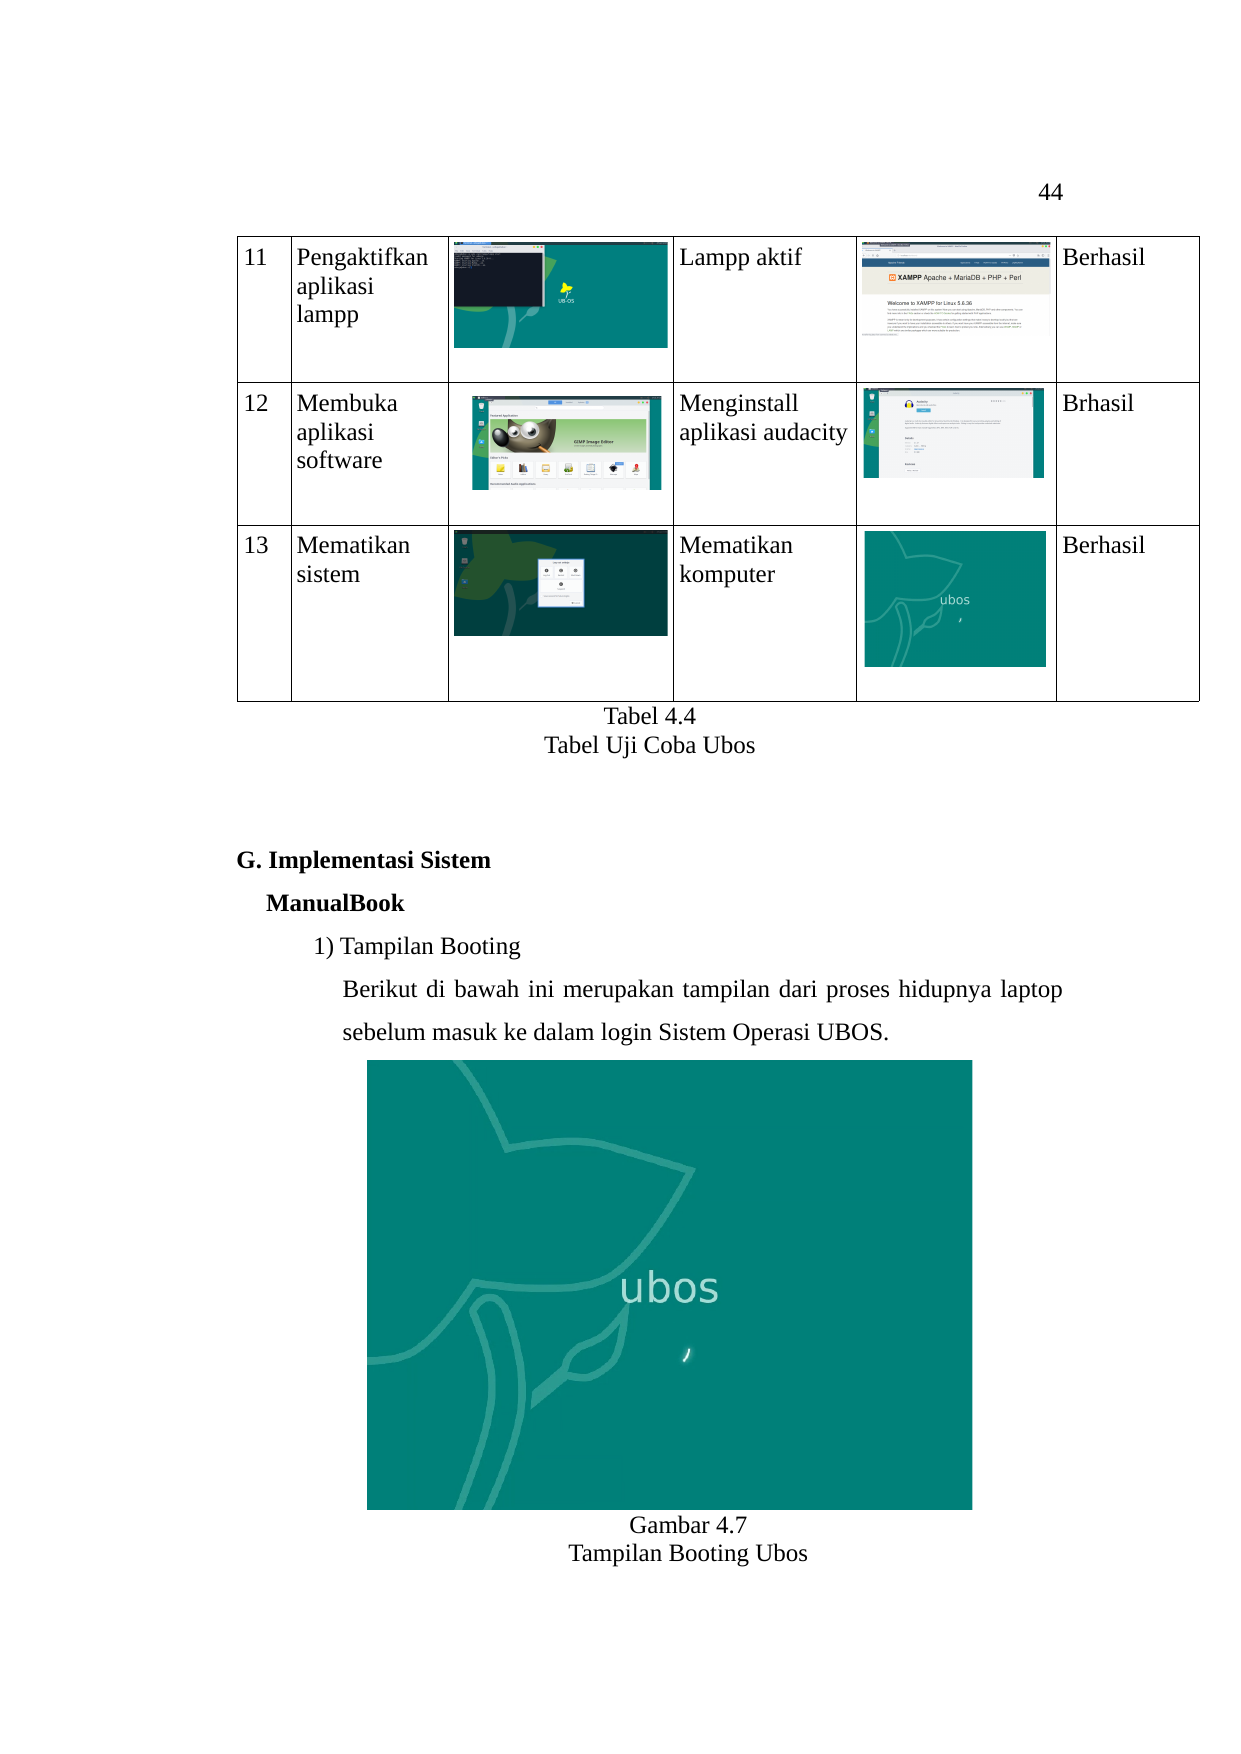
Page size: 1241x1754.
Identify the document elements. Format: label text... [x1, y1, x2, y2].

picture [454, 242, 668, 348]
table_cell Mematikan komputer [674, 526, 856, 701]
table_cell Membuka aplikasi software [292, 383, 448, 524]
picture [864, 531, 1046, 667]
table_cell Mematikan sistem [292, 526, 448, 701]
picture [863, 388, 1044, 478]
picture [454, 530, 668, 636]
text G. Implementasi Sistem [236, 845, 1063, 874]
text 1) Tampilan Booting [313, 931, 1063, 960]
table_cell [449, 237, 673, 382]
picture [862, 242, 1051, 336]
text Tabel Uji Coba Ubos [236, 730, 1063, 759]
table_cell Pengaktifkan aplikasi lampp [292, 237, 448, 382]
table_cell Lampp aktif [674, 237, 856, 382]
text Berikut di bawah ini merupakan tampilan dari proses hidupnya laptop sebelum masuk ke dalam login Sistem Operasi UBOS. [342, 974, 1063, 1046]
table_cell [857, 237, 1056, 382]
table_cell [857, 526, 1056, 701]
table_cell Brhasil [1057, 383, 1199, 524]
table_cell [449, 526, 673, 701]
table_cell 12 [238, 383, 291, 524]
table_cell [449, 383, 673, 524]
table_cell Berhasil [1057, 526, 1199, 701]
table_cell [857, 383, 1056, 524]
text Gambar 4.7 [313, 1061, 1063, 1538]
text ManualBook [266, 888, 1063, 917]
table_cell Berhasil [1057, 237, 1199, 382]
text Tampilan Booting Ubos [313, 1538, 1063, 1567]
table_cell Menginstall aplikasi audacity [674, 383, 856, 524]
picture [367, 1060, 973, 1510]
text Tabel 4.4 [236, 701, 1063, 730]
table_cell 13 [238, 526, 291, 701]
table_cell 11 [238, 237, 291, 382]
picture [472, 396, 662, 490]
